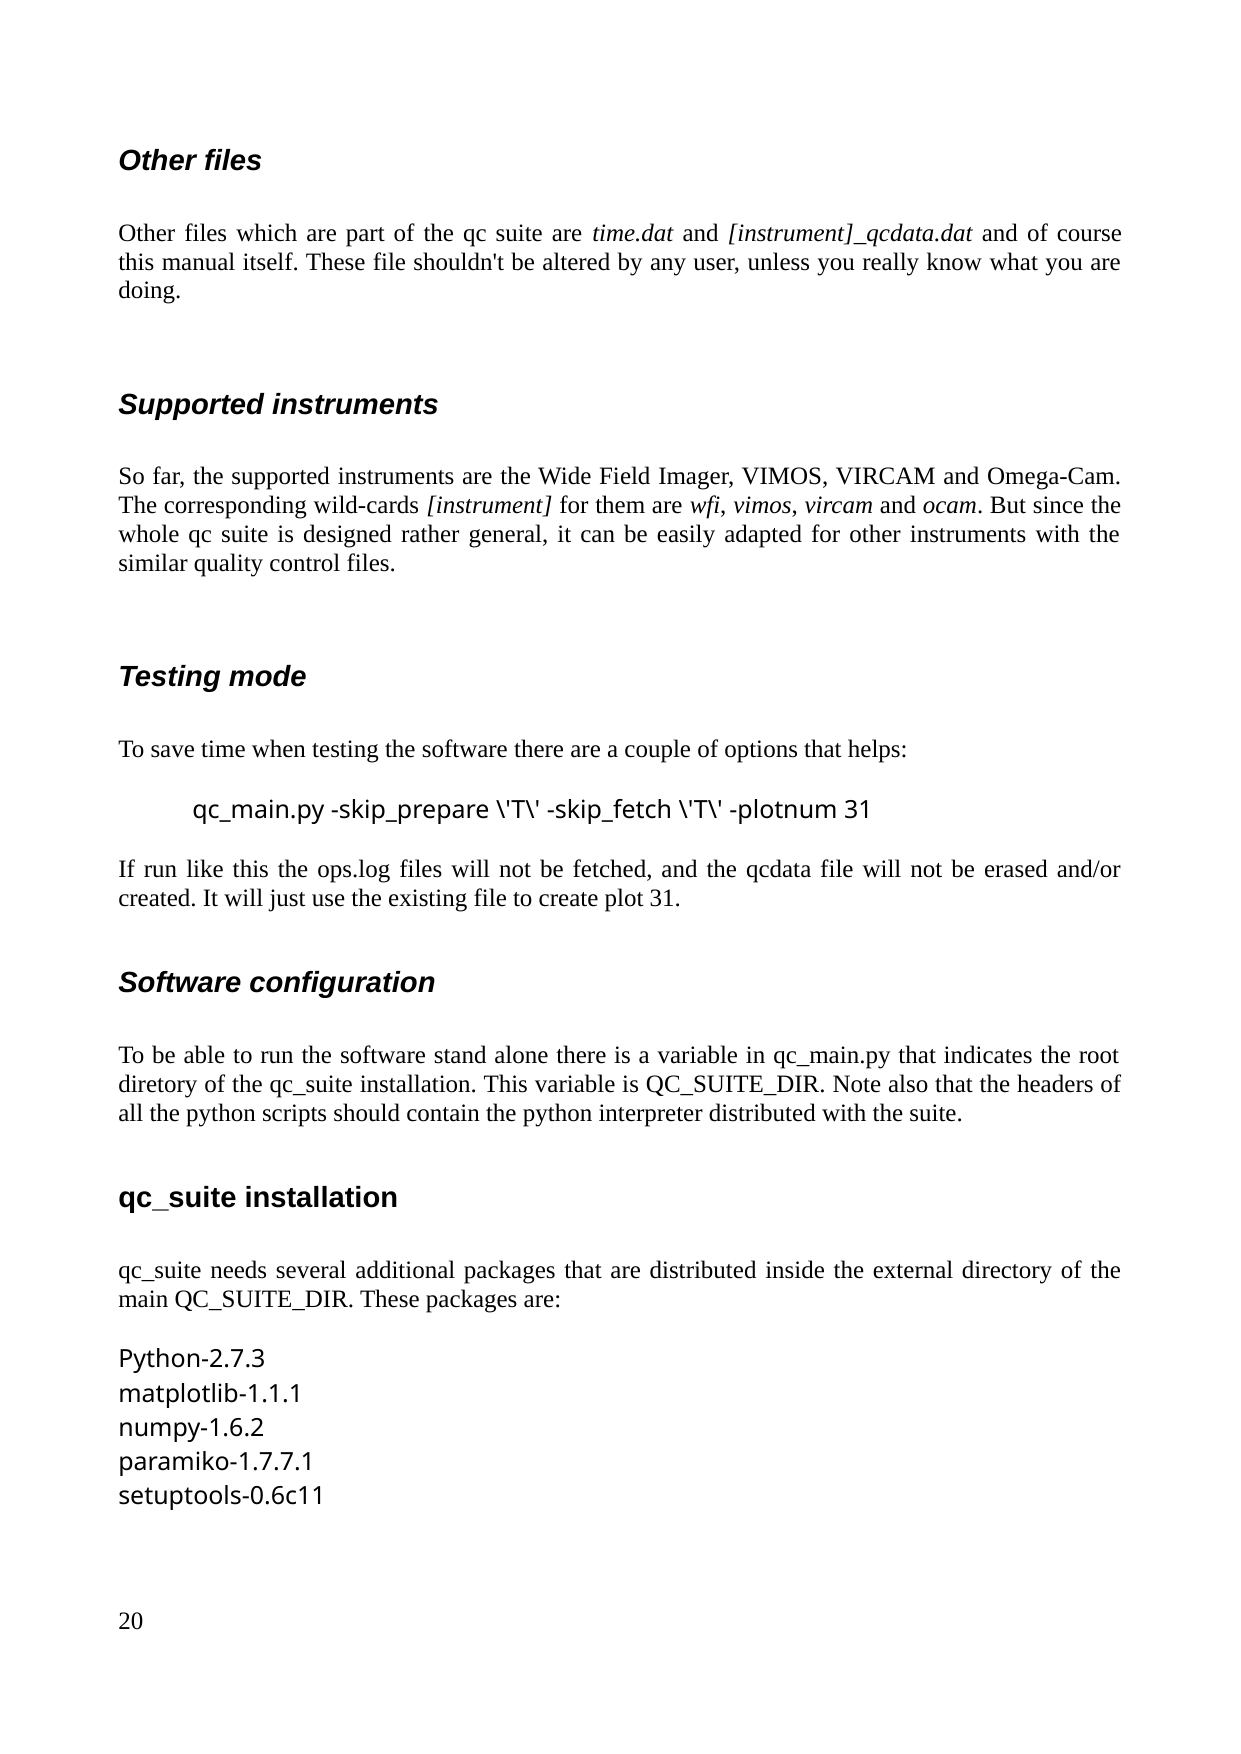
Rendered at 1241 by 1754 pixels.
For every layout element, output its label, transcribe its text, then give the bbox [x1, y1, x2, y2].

text setuptools-0.6c11 [118, 1477, 1122, 1511]
text If run like this the ops.log files will not be fetched, and the qcdata file will not be erased and/or created. It will just use the existing file to create plot 31. [118, 854, 1122, 912]
subtitle Testing mode [118, 659, 1122, 692]
text qc_main.py -skip_prepare \'T\' -skip_fetch \'T\' -plotnum 31 [118, 791, 1122, 825]
text paramiko-1.7.7.1 [118, 1443, 1122, 1477]
subtitle Supported instruments [118, 387, 1122, 420]
text numpy-1.6.2 [118, 1409, 1122, 1443]
text Other files which are part of the qc suite are time.dat and [instrument]_qcdata.dat and of course this manual itself. These file shouldn't be altered by any user, unless you really know what you are doing. [118, 218, 1122, 304]
text matplotlib-1.1.1 [118, 1375, 1122, 1409]
text Python-2.7.3 [118, 1341, 1122, 1375]
subtitle Other files [118, 143, 1122, 177]
text To be able to run the software stand alone there is a variable in qc_main.py that indicates the root diretory of the qc_suite installation. This variable is QC_SUITE_DIR. Note also that the headers of all the python scripts should contain the python interpreter distributed with the suite. [118, 1040, 1122, 1126]
text To save time when testing the software there are a couple of options that helps: [118, 734, 1122, 762]
text qc_suite needs several additional packages that are distributed inside the external directory of the main QC_SUITE_DIR. These packages are: [118, 1255, 1122, 1312]
subtitle Software configuration [118, 965, 1122, 999]
text So far, the supported instruments are the Wide Field Imager, VIMOS, VIRCAM and Omega-Cam. The corresponding wild-cards [instrument] for them are wfi, vimos, vircam and ocam. But since the whole qc suite is designed rather general, it can be easily adapted for other instruments with the similar quality control files. [118, 461, 1122, 576]
subtitle qc_suite installation [118, 1180, 1122, 1214]
